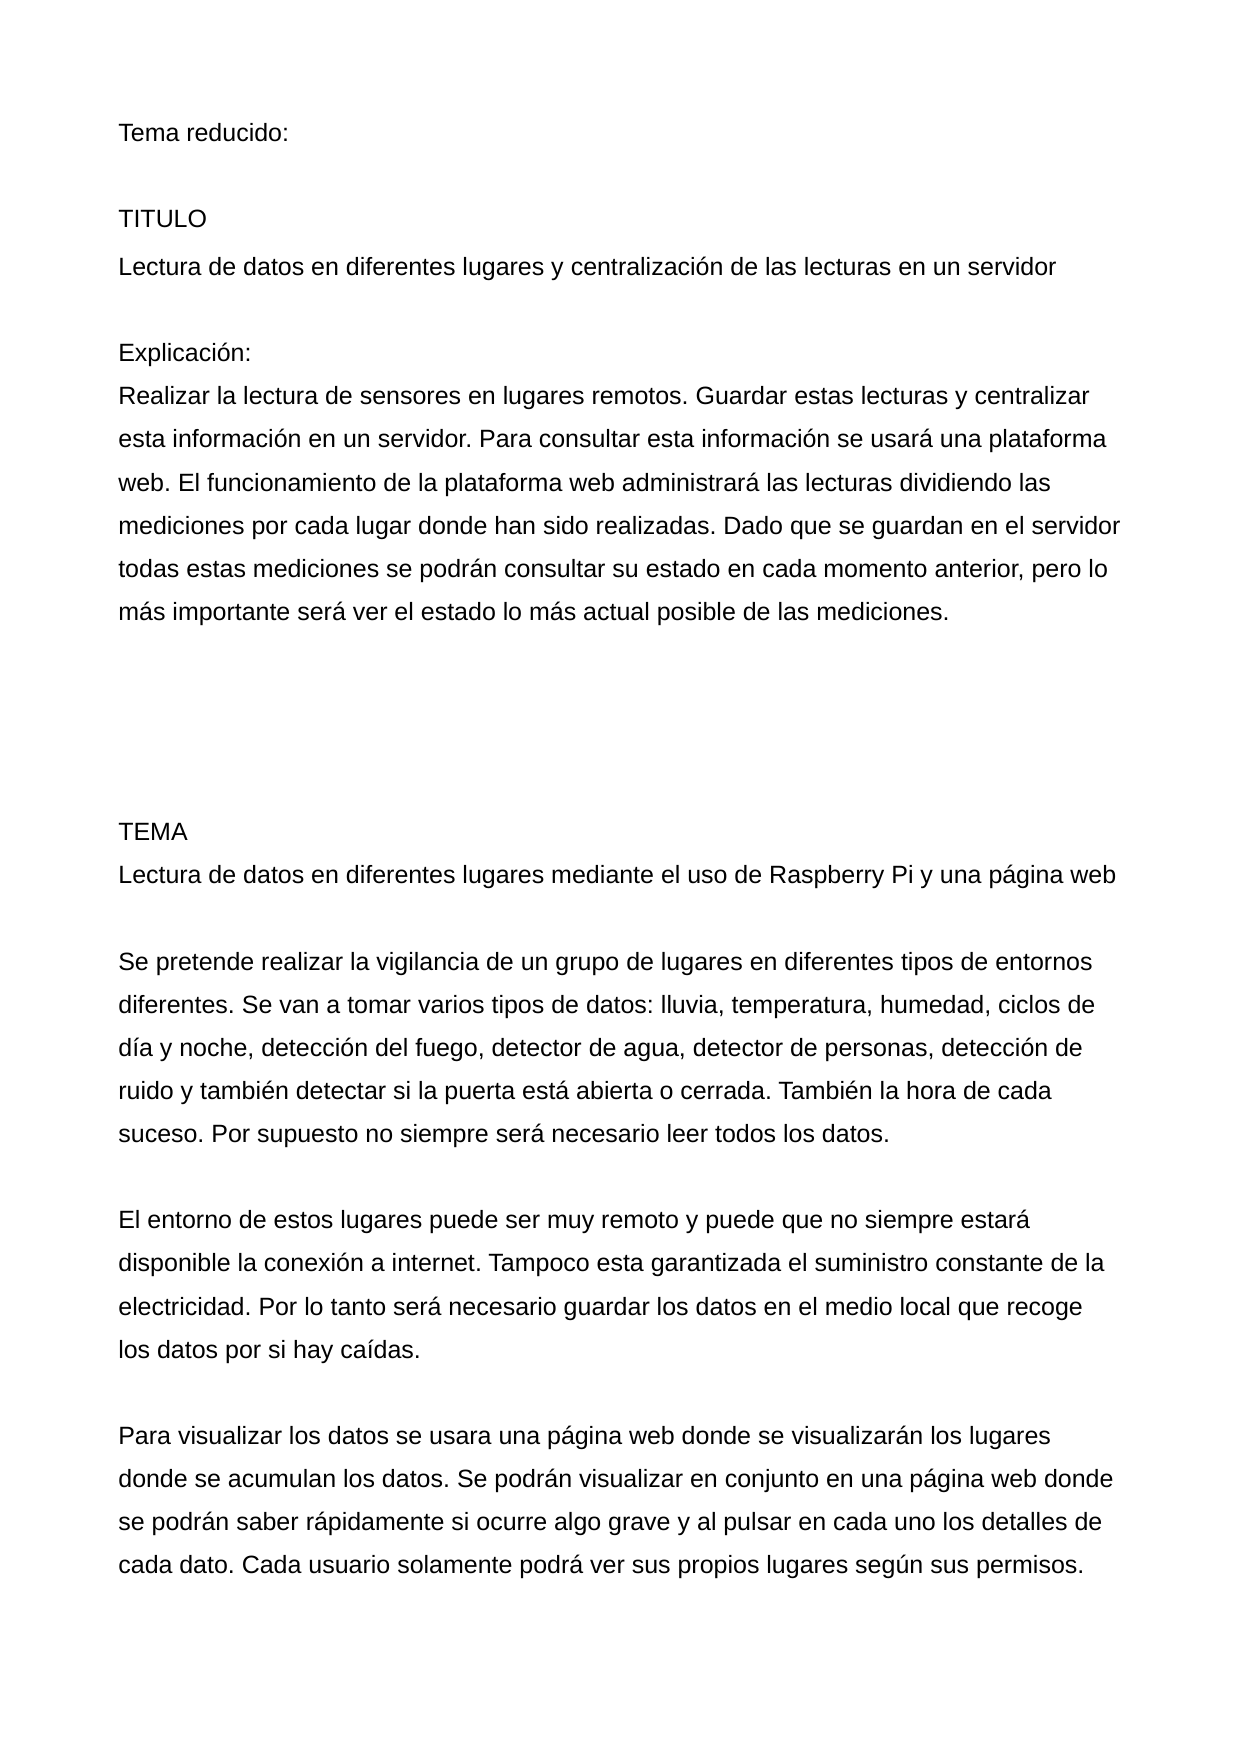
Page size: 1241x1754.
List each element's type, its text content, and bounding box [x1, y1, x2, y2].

text El entorno de estos lugares puede ser muy remoto y puede que no siempre estará disponible la conexión a internet. Tampoco esta garantizada el suministro constante de la electricidad. Por lo tanto será necesario guardar los datos en el medio local que recoge los datos por si hay caídas. [118, 1205, 1122, 1363]
text Explicación: [118, 338, 1122, 367]
text Realizar la lectura de sensores en lugares remotos. Guardar estas lecturas y centralizar esta información en un servidor. Para consultar esta información se usará una plataforma web. El funcionamiento de la plataforma web administrará las lecturas dividiendo las mediciones por cada lugar donde han sido realizadas. Dado que se guardan en el servidor todas estas mediciones se podrán consultar su estado en cada momento anterior, pero lo más importante será ver el estado lo más actual posible de las mediciones. [118, 381, 1122, 626]
text Lectura de datos en diferentes lugares y centralización de las lecturas en un servidor [118, 252, 1122, 281]
text Tema reducido: [118, 118, 1122, 147]
text Para visualizar los datos se usara una página web donde se visualizarán los lugares donde se acumulan los datos. Se podrán visualizar en conjunto en una página web donde se podrán saber rápidamente si ocurre algo grave y al pulsar en cada uno los detalles de cada dato. Cada usuario solamente podrá ver sus propios lugares según sus permisos. [118, 1421, 1122, 1579]
text TEMA [118, 817, 1122, 846]
text Se pretende realizar la vigilancia de un grupo de lugares en diferentes tipos de entornos diferentes. Se van a tomar varios tipos de datos: lluvia, temperatura, humedad, ciclos de día y noche, detección del fuego, detector de agua, detector de personas, detección de ruido y también detectar si la puerta está abierta o cerrada. También la hora de cada suceso. Por supuesto no siempre será necesario leer todos los datos. [118, 946, 1122, 1148]
text Lectura de datos en diferentes lugares mediante el uso de Raspberry Pi y una página web [118, 860, 1122, 889]
text TITULO [118, 204, 1122, 233]
